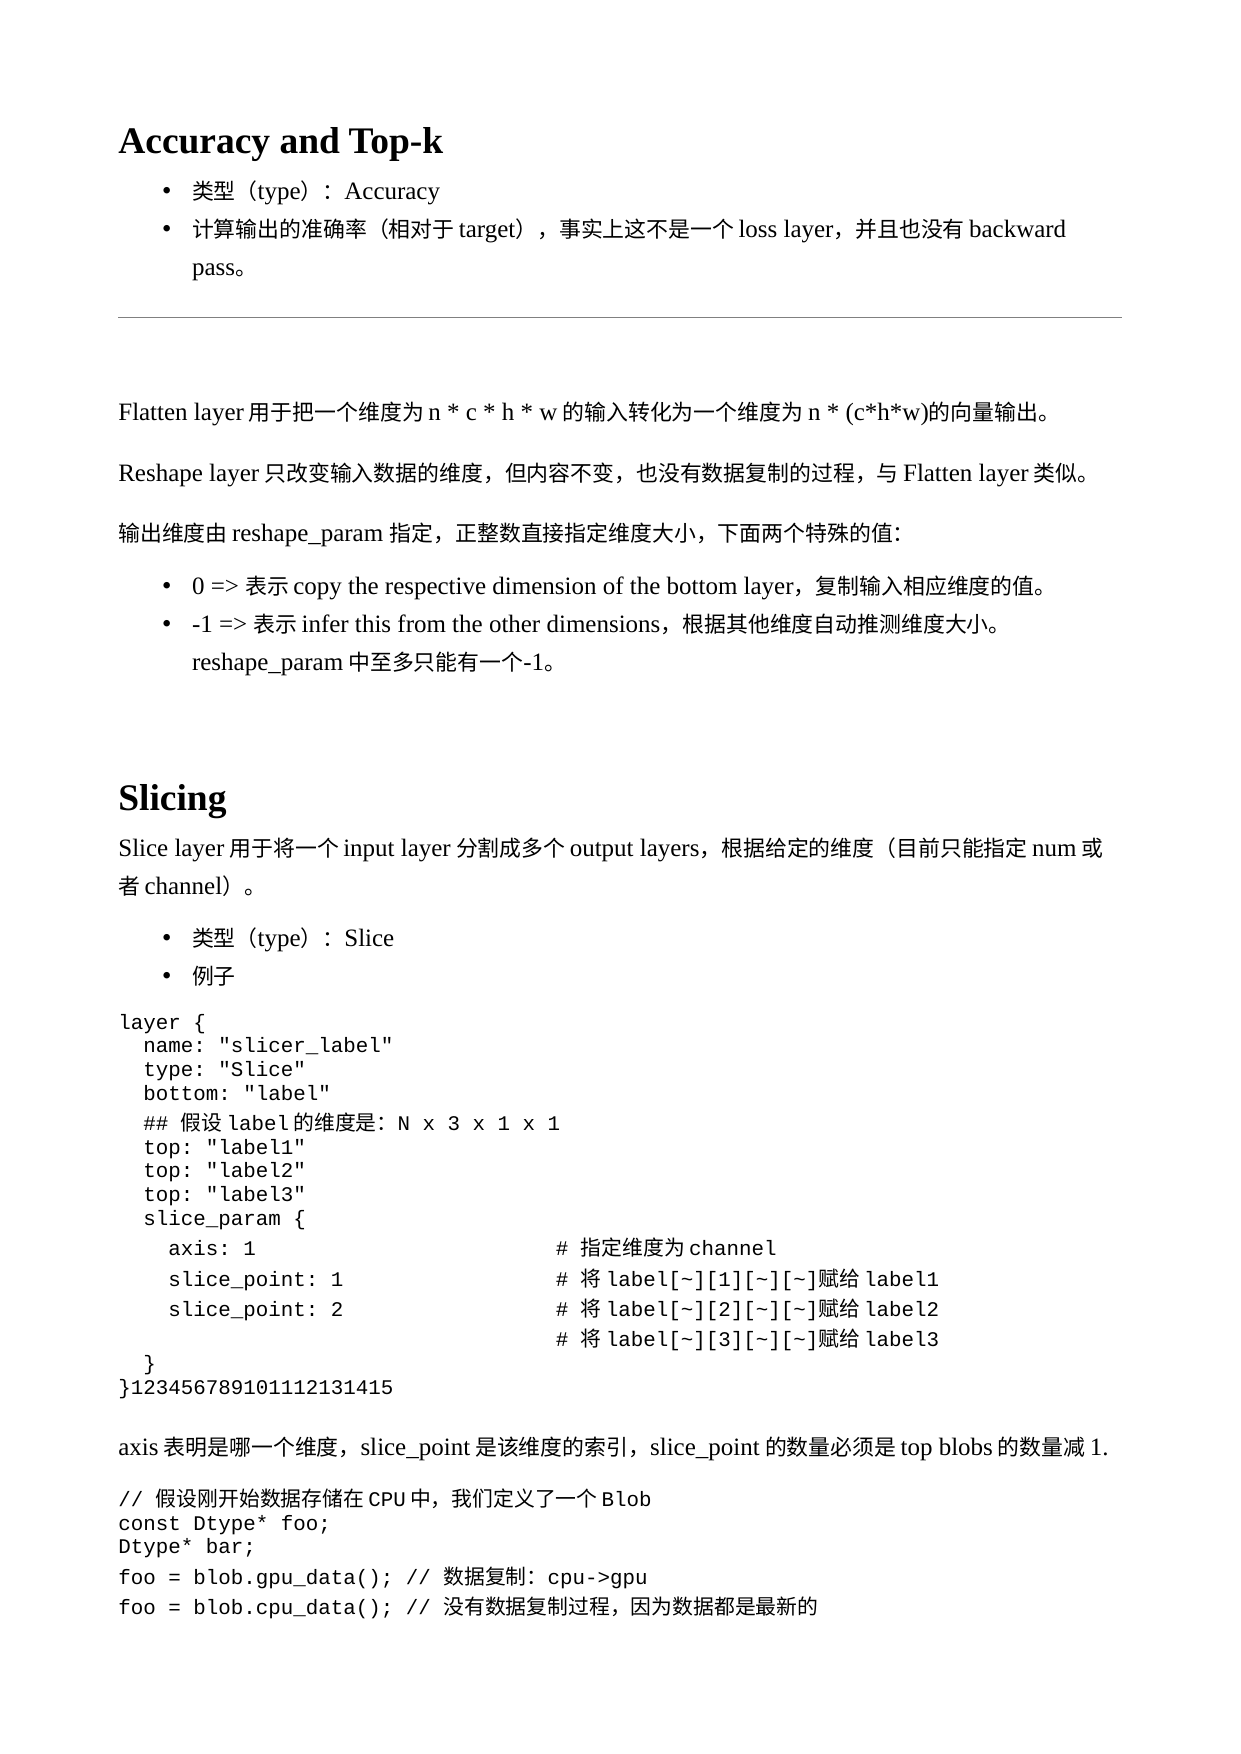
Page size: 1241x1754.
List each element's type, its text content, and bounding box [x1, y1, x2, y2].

text slice_point: 2 # 将label[~][2][~][~]赋给label2 [118, 1292, 1122, 1323]
text // 假设刚开始数据存储在CPU中，我们定义了一个Blob [118, 1482, 1122, 1513]
text axis表明是哪一个维度，slice_point是该维度的索引，slice_point的数量必须是top blobs的数量减1. [118, 1430, 1122, 1461]
list 类型（type）：Accuracy [162, 174, 1122, 205]
text Reshape layer只改变输入数据的维度，但内容不变，也没有数据复制的过程，与Flatten layer类似。 [118, 456, 1122, 487]
text foo = blob.cpu_data(); // 没有数据复制过程，因为数据都是最新的 [118, 1590, 1122, 1621]
text ## 假设label的维度是：N x 3 x 1 x 1 [118, 1106, 1122, 1137]
list 例子 [162, 959, 1122, 991]
text }123456789101112131415 [118, 1377, 1122, 1400]
list -1 => 表示infer this from the other dimensions，根据其他维度自动推测维度大小。reshape_param中至多只能有一个-1。 [162, 607, 1122, 676]
text 输出维度由reshape_param 指定，正整数直接指定维度大小，下面两个特殊的值： [118, 516, 1122, 548]
text bottom: "label" [118, 1083, 1122, 1106]
list 0 => 表示copy the respective dimension of the bottom layer，复制输入相应维度的值。 [162, 569, 1122, 600]
text } [118, 1353, 1122, 1377]
text name: "slicer_label" [118, 1035, 1122, 1059]
subtitle Slicing [118, 775, 1122, 818]
text top: "label2" [118, 1160, 1122, 1184]
text foo = blob.gpu_data(); // 数据复制：cpu->gpu [118, 1560, 1122, 1590]
text Slice layer用于将一个input layer分割成多个output layers，根据给定的维度（目前只能指定num或者channel）。 [118, 831, 1122, 901]
text # 将label[~][3][~][~]赋给label3 [118, 1323, 1122, 1353]
text layer { [118, 1012, 1122, 1035]
subtitle Accuracy and Top-k [118, 118, 1122, 161]
text const Dtype* foo; [118, 1513, 1122, 1536]
text Flatten layer用于把一个维度为n * c * h * w的输入转化为一个维度为 n * (c*h*w)的向量输出。 [118, 395, 1122, 427]
text slice_point: 1 # 将label[~][1][~][~]赋给label1 [118, 1262, 1122, 1292]
text type: "Slice" [118, 1059, 1122, 1083]
list 类型（type）：Slice [162, 921, 1122, 953]
list 计算输出的准确率（相对于target），事实上这不是一个loss layer，并且也没有backward pass。 [162, 212, 1122, 281]
text Dtype* bar; [118, 1536, 1122, 1560]
text top: "label1" [118, 1137, 1122, 1160]
text top: "label3" [118, 1184, 1122, 1208]
text axis: 1 # 指定维度为channel [118, 1231, 1122, 1262]
text slice_param { [118, 1208, 1122, 1231]
